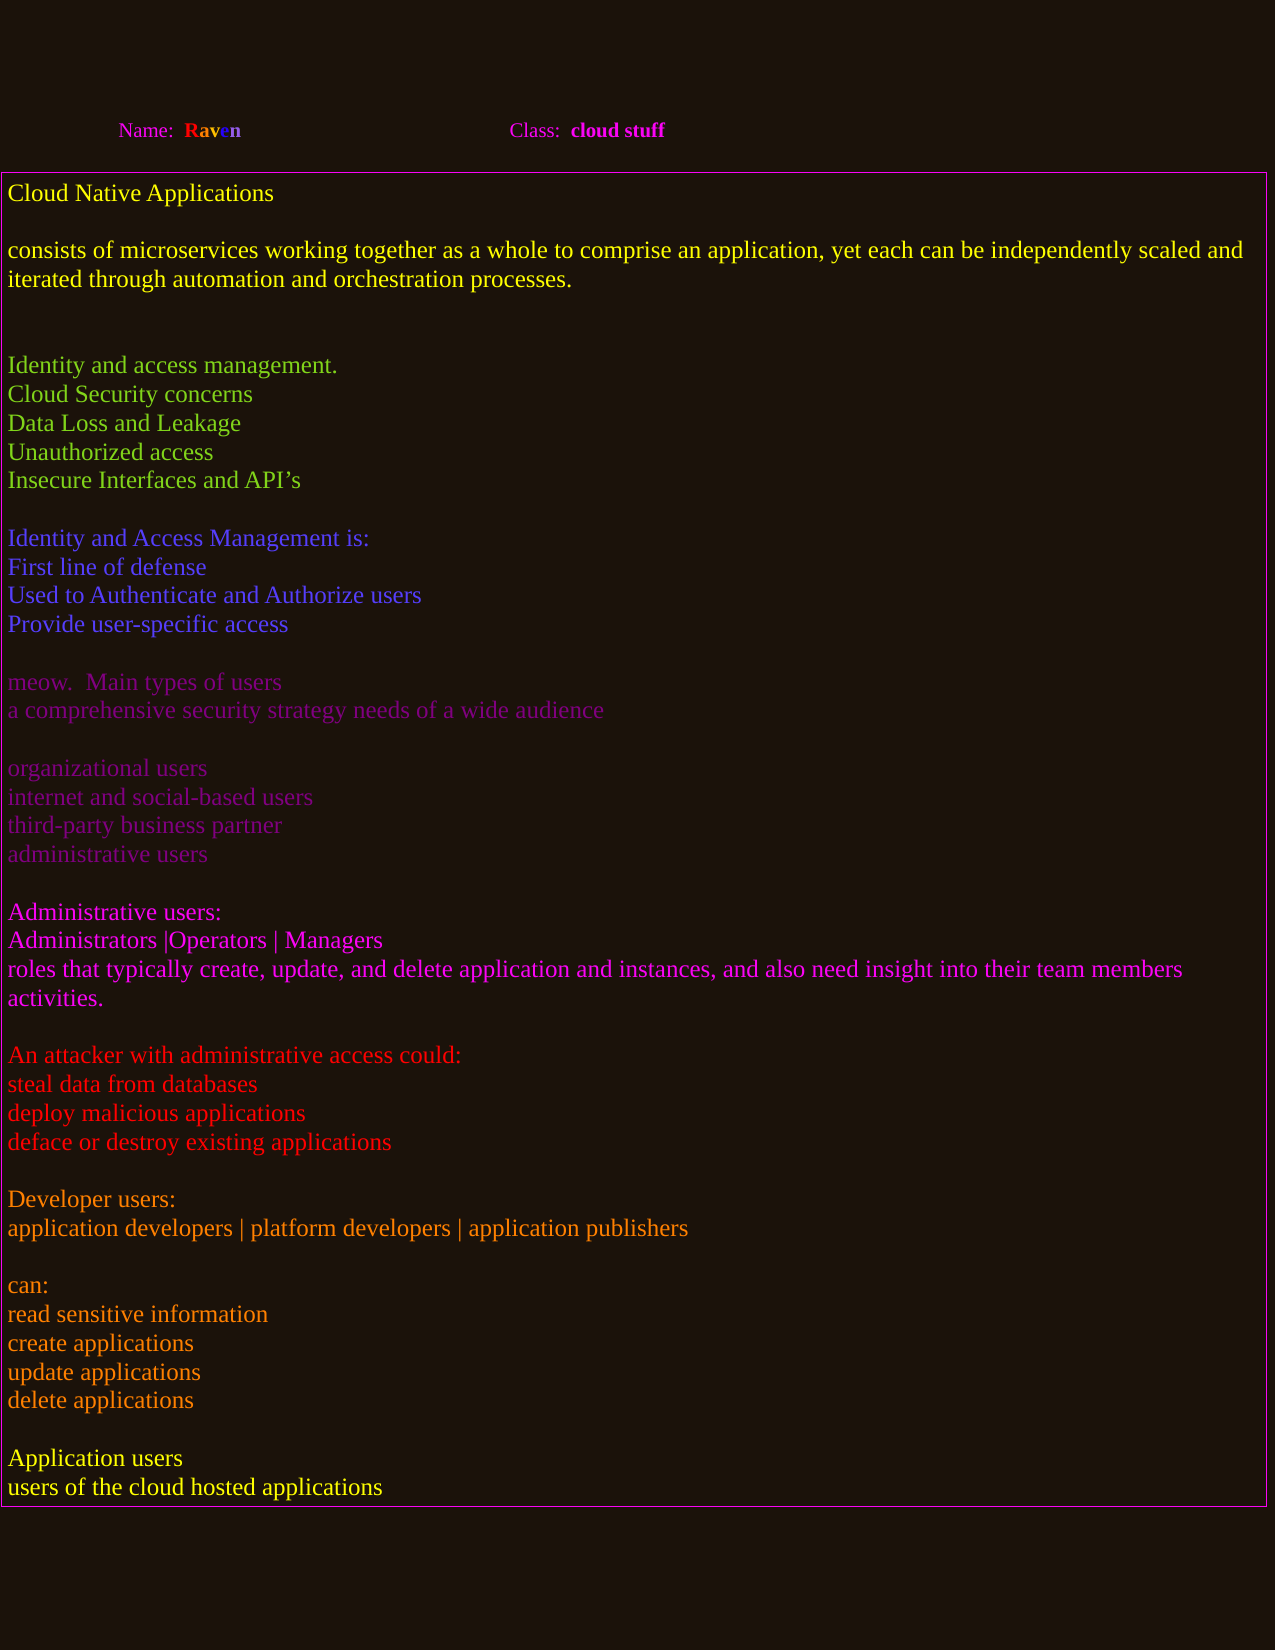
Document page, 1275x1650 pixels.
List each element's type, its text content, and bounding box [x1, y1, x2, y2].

table_cell Cloud Native Applications consists of microservices working together as a whole to comprise an application, yet each can be independently scaled and iterated through automation and orchestration processes. Identity and access management. Cloud Security concerns Data Loss and Leakage Unauthorized access Insecure Interfaces and API’s Identity and Access Management is: First line of defense Used to Authenticate and Authorize users Provide user-specific access meow. Main types of users a comprehensive security strategy needs of a wide audience organizational users internet and social-based users third-party business partner administrative users Administrative users: Administrators |Operators | Managers roles that typically create, update, and delete application and instances, and also need insight into their team members activities. An attacker with administrative access could: steal data from databases deploy malicious applications deface or destroy existing applications Developer users: application developers | platform developers | application publishers can: read sensitive information create applications update applications delete applications Application users users of the cloud hosted applications [2, 173, 1266, 1506]
